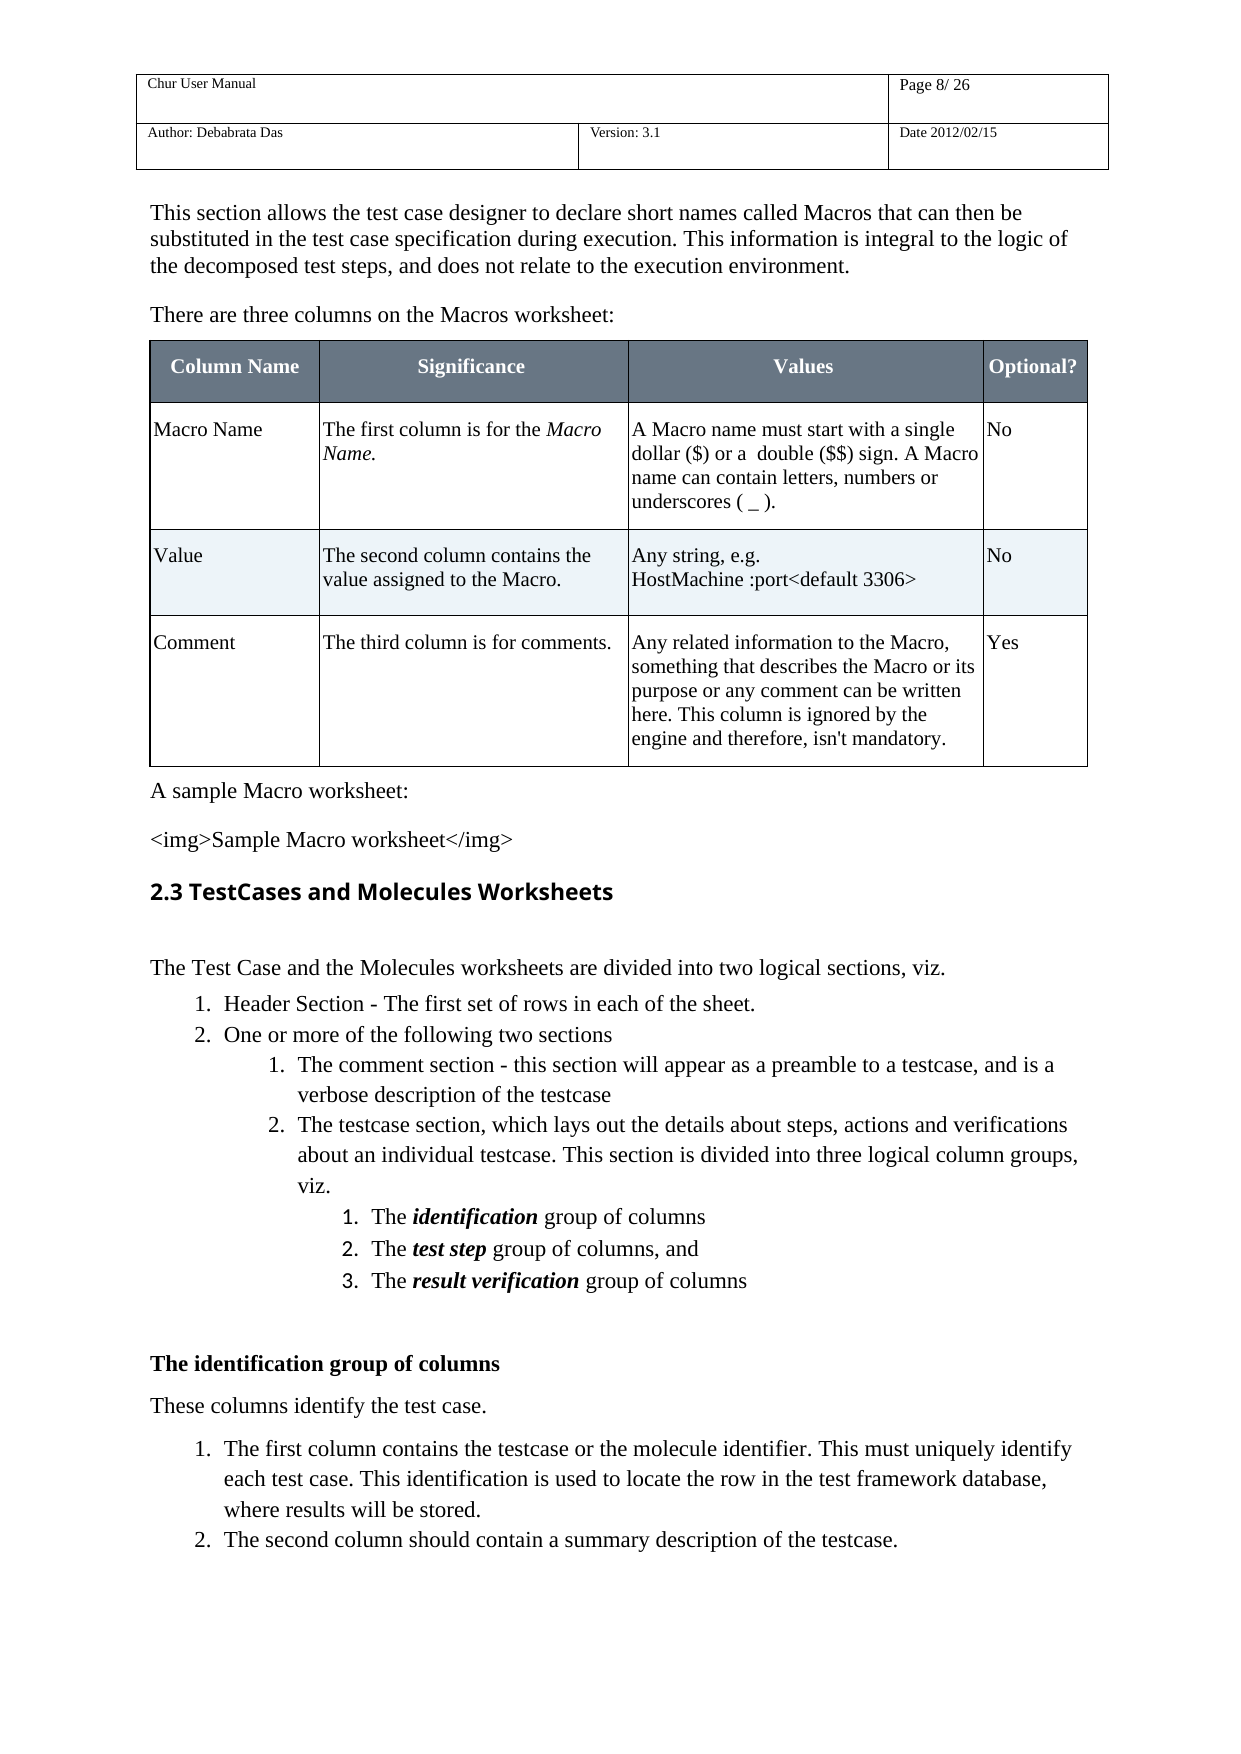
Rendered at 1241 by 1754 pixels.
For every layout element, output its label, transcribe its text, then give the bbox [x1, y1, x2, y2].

table_cell No [984, 530, 1087, 615]
list Header Section - The first set of rows in each of the sheet. [194, 991, 1090, 1017]
list The test step group of columns, and [341, 1234, 1090, 1262]
table_header Values [629, 341, 983, 402]
list The second column should contain a summary description of the testcase. [194, 1526, 1090, 1552]
text <img>Sample Macro worksheet</img> [150, 826, 1090, 853]
table_cell Macro Name [151, 403, 319, 529]
text The identification group of columns [150, 1350, 1090, 1376]
table_cell Yes [984, 616, 1087, 766]
list The testcase section, which lays out the details about steps, actions and verifications about an individual testcase. This section is divided into three logical column groups, viz. [268, 1111, 1090, 1198]
table_cell The third column is for comments. [320, 616, 628, 766]
list The result verification group of columns [341, 1266, 1090, 1294]
text The Test Case and the Molecules worksheets are divided into two logical sections, viz. [150, 924, 1090, 980]
table_cell The second column contains the value assigned to the Macro. [320, 530, 628, 615]
text These columns identify the test case. [150, 1393, 1090, 1419]
list The identification group of columns [341, 1202, 1090, 1230]
text This section allows the test case designer to declare short names called Macros that can then be substituted in the test case specification during execution. This information is integral to the logic of the decomposed test steps, and does not relate to the execution environment. [150, 199, 1090, 278]
table_cell The first column is for the Macro Name. [320, 403, 628, 529]
table_cell Value [151, 530, 319, 615]
subtitle 2.3 TestCases and Molecules Worksheets [150, 876, 1090, 907]
table_cell Comment [151, 616, 319, 766]
list The comment section - this section will appear as a preamble to a testcase, and is a verbose description of the testcase [268, 1051, 1090, 1107]
text There are three columns on the Macros worksheet: [150, 301, 1090, 327]
text A sample Macro worksheet: [150, 777, 1090, 803]
list One or more of the following two sections [194, 1021, 1090, 1047]
table_cell A Macro name must start with a single dollar ($) or a double ($$) sign. A Macro name can contain letters, numbers or underscores ( _ ). [629, 403, 983, 529]
table_cell Any string, e.g. HostMachine :port<default 3306> [629, 530, 983, 615]
table_cell Any related information to the Macro, something that describes the Macro or its purpose or any comment can be written here. This column is ignored by the engine and therefore, isn't mandatory. [629, 616, 983, 766]
table_header Significance [320, 341, 628, 402]
list The first column contains the testcase or the molecule identifier. This must uniquely identify each test case. This identification is used to locate the row in the test framework database, where results will be stored. [194, 1435, 1090, 1522]
table_cell No [984, 403, 1087, 529]
table_header Column Name [151, 341, 319, 402]
table_header Optional? [984, 341, 1087, 402]
